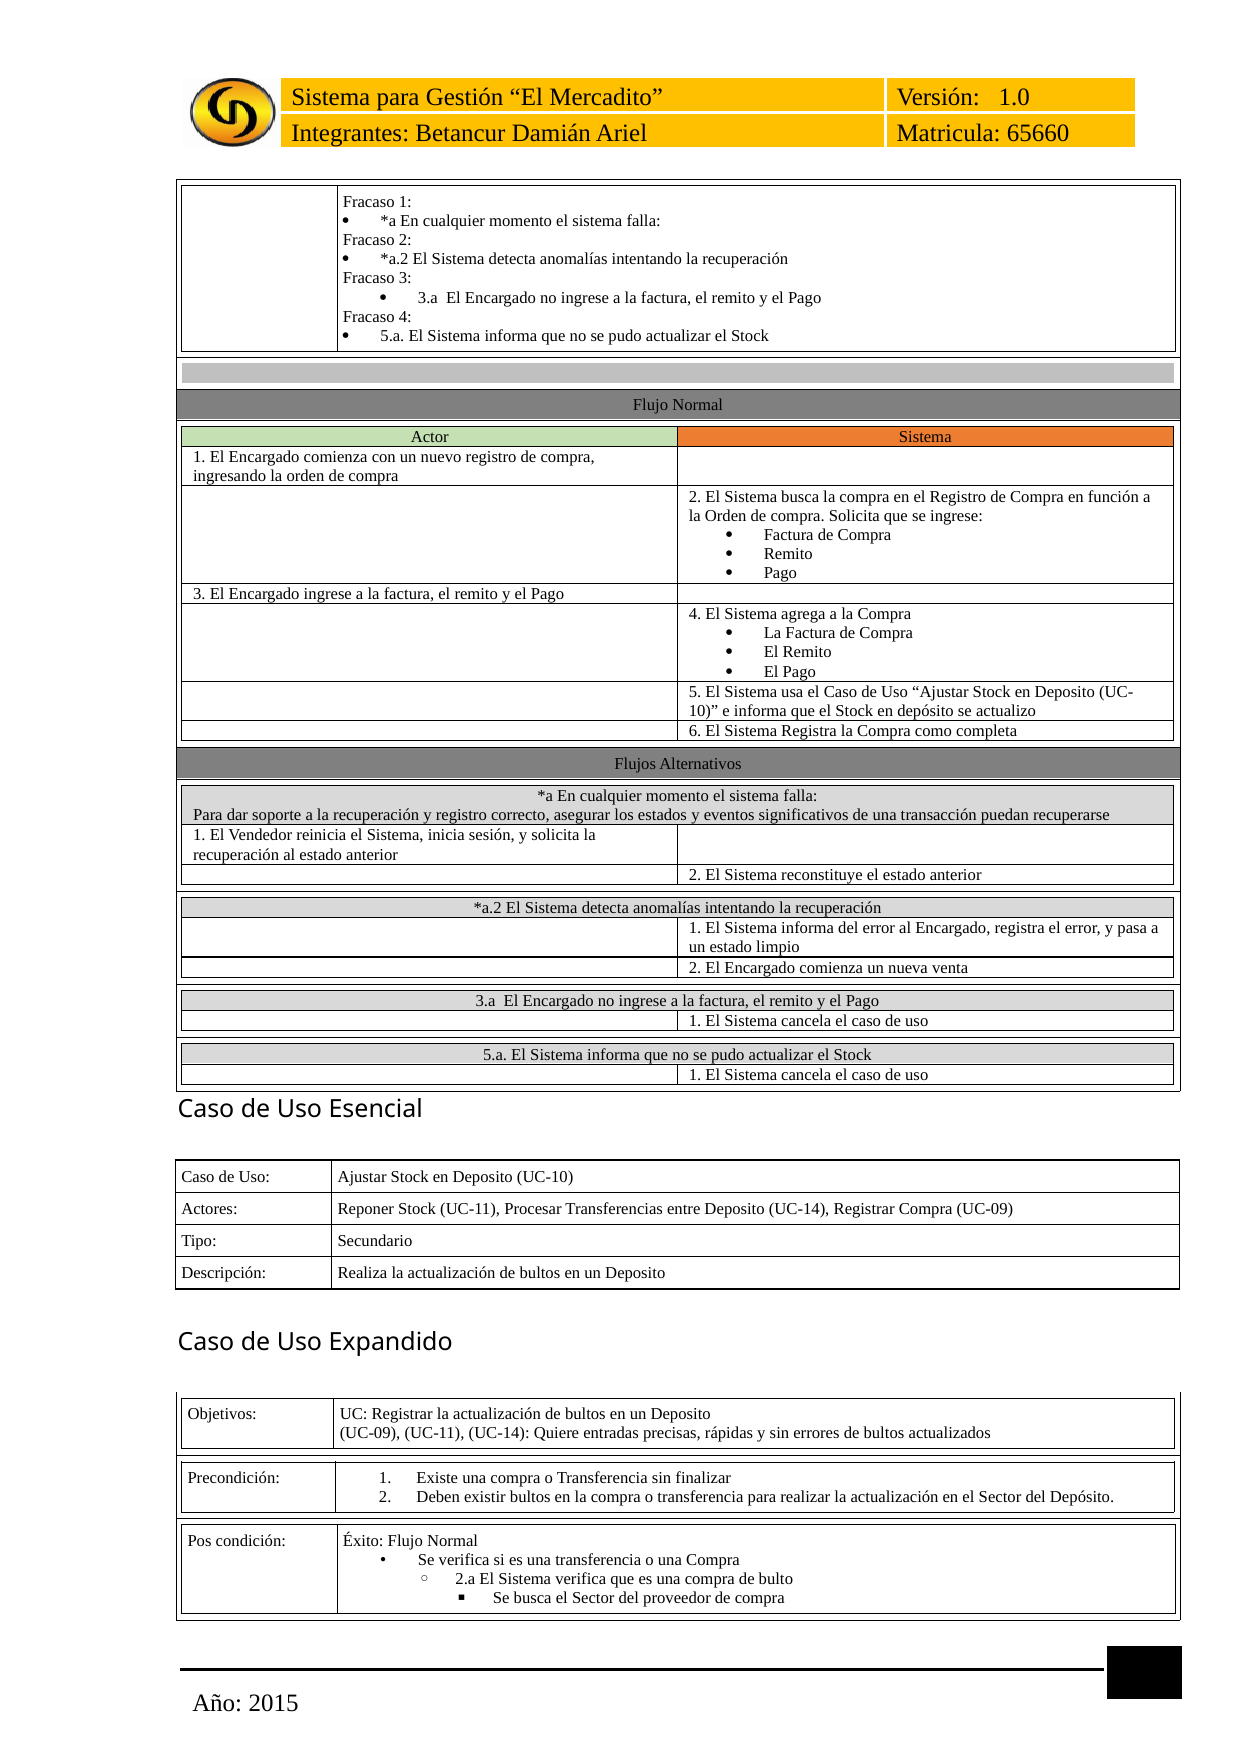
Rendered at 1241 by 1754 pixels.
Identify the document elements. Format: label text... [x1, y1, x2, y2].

table_cell Flujos Alternativos [177, 748, 1180, 778]
table_cell [182, 721, 677, 740]
table_header Éxito: Flujo Normal Se verifica si es una transferencia o una Compra 2.a El Sistema verifica que es una compra de bulto Se busca el Sector del proveedor de compra Se busca un sector con cupo Se agrega el bulto al sector 2.b El Sistema verifica que es una transferencia de bulto Se busca el Sector del proveedor de compra Se busca un sector con cupo Se quita el bulto al sector Se actualiza el inventario. Se informa que el Stock se actualizo. Fracaso 1: 2.a.1 El Sistema verifica el Deposito del Proveedor Fracaso 2: 2.a.2 El Sistema no encuentra un Sector con cupo Disponible Fracaso 3: 2.b.1 El Sistema verifica el Deposito del Proveedor Fracaso 4: 2.a.2 El Sistema no encuentra un Sector con cupo Disponible [338, 1525, 1175, 1613]
table_cell Actores: [176, 1193, 331, 1223]
table_cell 1. El Sistema cancela el caso de uso [678, 1065, 1173, 1084]
table_cell Tipo: [176, 1225, 331, 1256]
table_header [177, 1392, 1180, 1455]
table_header *a.2 El Sistema detecta anomalías intentando la recuperación [182, 898, 1173, 917]
table_cell [182, 1011, 677, 1030]
table_cell 1. El Vendedor reinicia el Sistema, inicia sesión, y solicita la recuperación al estado anterior [182, 825, 677, 863]
table_header Existe una compra o Transferencia sin finalizar Deben existir bultos en la compra o transferencia para realizar la actualización en el Sector del Depósito. [336, 1463, 1174, 1512]
table_cell [177, 180, 1180, 357]
table_cell 2. El Encargado comienza un nueva venta [678, 958, 1173, 977]
table_cell 6. El Sistema Registra la Compra como completa [678, 721, 1173, 740]
table_cell [678, 584, 1173, 603]
table_cell Flujo Normal [177, 390, 1180, 419]
table_cell [182, 865, 677, 884]
table_header Caso de Uso: [176, 1161, 331, 1191]
table_cell 1. El Encargado comienza con un nuevo registro de compra, ingresando la orden de compra [182, 447, 677, 485]
table_header 5.a. El Sistema informa que no se pudo actualizar el Stock [182, 1044, 1173, 1063]
table_header 3.a El Encargado no ingrese a la factura, el remito y el Pago [182, 991, 1173, 1010]
table_cell [182, 1065, 677, 1084]
table_header Pos condición: [182, 1525, 337, 1613]
table_cell [182, 918, 677, 956]
table_cell 2. El Sistema busca la compra en el Registro de Compra en función a la Orden de compra. Solicita que se ingrese: Factura de Compra Remito Pago [678, 486, 1173, 583]
table_cell 1. El Sistema cancela el caso de uso [678, 1011, 1173, 1030]
table_header *a En cualquier momento el sistema falla: Para dar soporte a la recuperación y registro correcto, asegurar los estados y eventos significativos de una transacción puedan recuperarse [182, 786, 1173, 824]
table_cell Realiza la actualización de bultos en un Deposito [332, 1257, 1179, 1288]
table_cell [177, 985, 1180, 1037]
table_cell 1. El Sistema informa del error al Encargado, registra el error, y pasa a un estado limpio [678, 918, 1173, 956]
table_cell 4. El Sistema agrega a la Compra La Factura de Compra El Remito El Pago [678, 604, 1173, 681]
text Caso de Uso Esencial [177, 1092, 1152, 1125]
table_cell [182, 958, 677, 977]
table_header UC: Registrar la actualización de bultos en un Deposito (UC-09), (UC-11), (UC-14): Quiere entradas precisas, rápidas y sin errores de bultos actualizados [334, 1399, 1174, 1448]
table_cell 5. El Sistema usa el Caso de Uso “Ajustar Stock en Deposito (UC-10)” e informa que el Stock en depósito se actualizo [678, 682, 1173, 720]
table_cell 2. El Sistema reconstituye el estado anterior [678, 865, 1173, 884]
table_header Actor [182, 427, 677, 446]
table_header Éxito: Flujo Normal Se registra la compra completa. Se calcula el impuesto de manera correcta. Se genera una orden de compra por cada artículo de proveedor que necesita reposición. Fracaso 1: *a En cualquier momento el sistema falla: Fracaso 2: *a.2 El Sistema detecta anomalías intentando la recuperación Fracaso 3: 3.a El Encargado no ingrese a la factura, el remito y el Pago Fracaso 4: 5.a. El Sistema informa que no se pudo actualizar el Stock [338, 186, 1175, 351]
table_header Sistema [678, 427, 1173, 446]
table_header Objetivos: [182, 1399, 333, 1448]
table_cell [678, 447, 1173, 485]
table_header [182, 186, 337, 351]
table_cell [177, 1456, 1180, 1518]
table_cell [177, 1519, 1180, 1619]
table_cell [177, 892, 1180, 983]
table_cell [182, 604, 677, 681]
table_cell Descripción: [176, 1257, 331, 1288]
table_cell [177, 358, 1180, 388]
table_cell [177, 1038, 1180, 1091]
table_cell Secundario [332, 1225, 1179, 1256]
table_cell Reponer Stock (UC-11), Procesar Transferencias entre Deposito (UC-14), Registrar Compra (UC-09) [332, 1193, 1179, 1223]
table_cell [678, 825, 1173, 863]
table_cell [177, 421, 1180, 747]
table_cell [182, 486, 677, 583]
table_header Ajustar Stock en Deposito (UC-10) [332, 1161, 1179, 1191]
text Caso de Uso Expandido [177, 1323, 1152, 1358]
table_cell [177, 780, 1180, 891]
table_header Precondición: [182, 1463, 335, 1512]
table_cell [182, 682, 677, 720]
table_cell 3. El Encargado ingrese a la factura, el remito y el Pago [182, 584, 677, 603]
